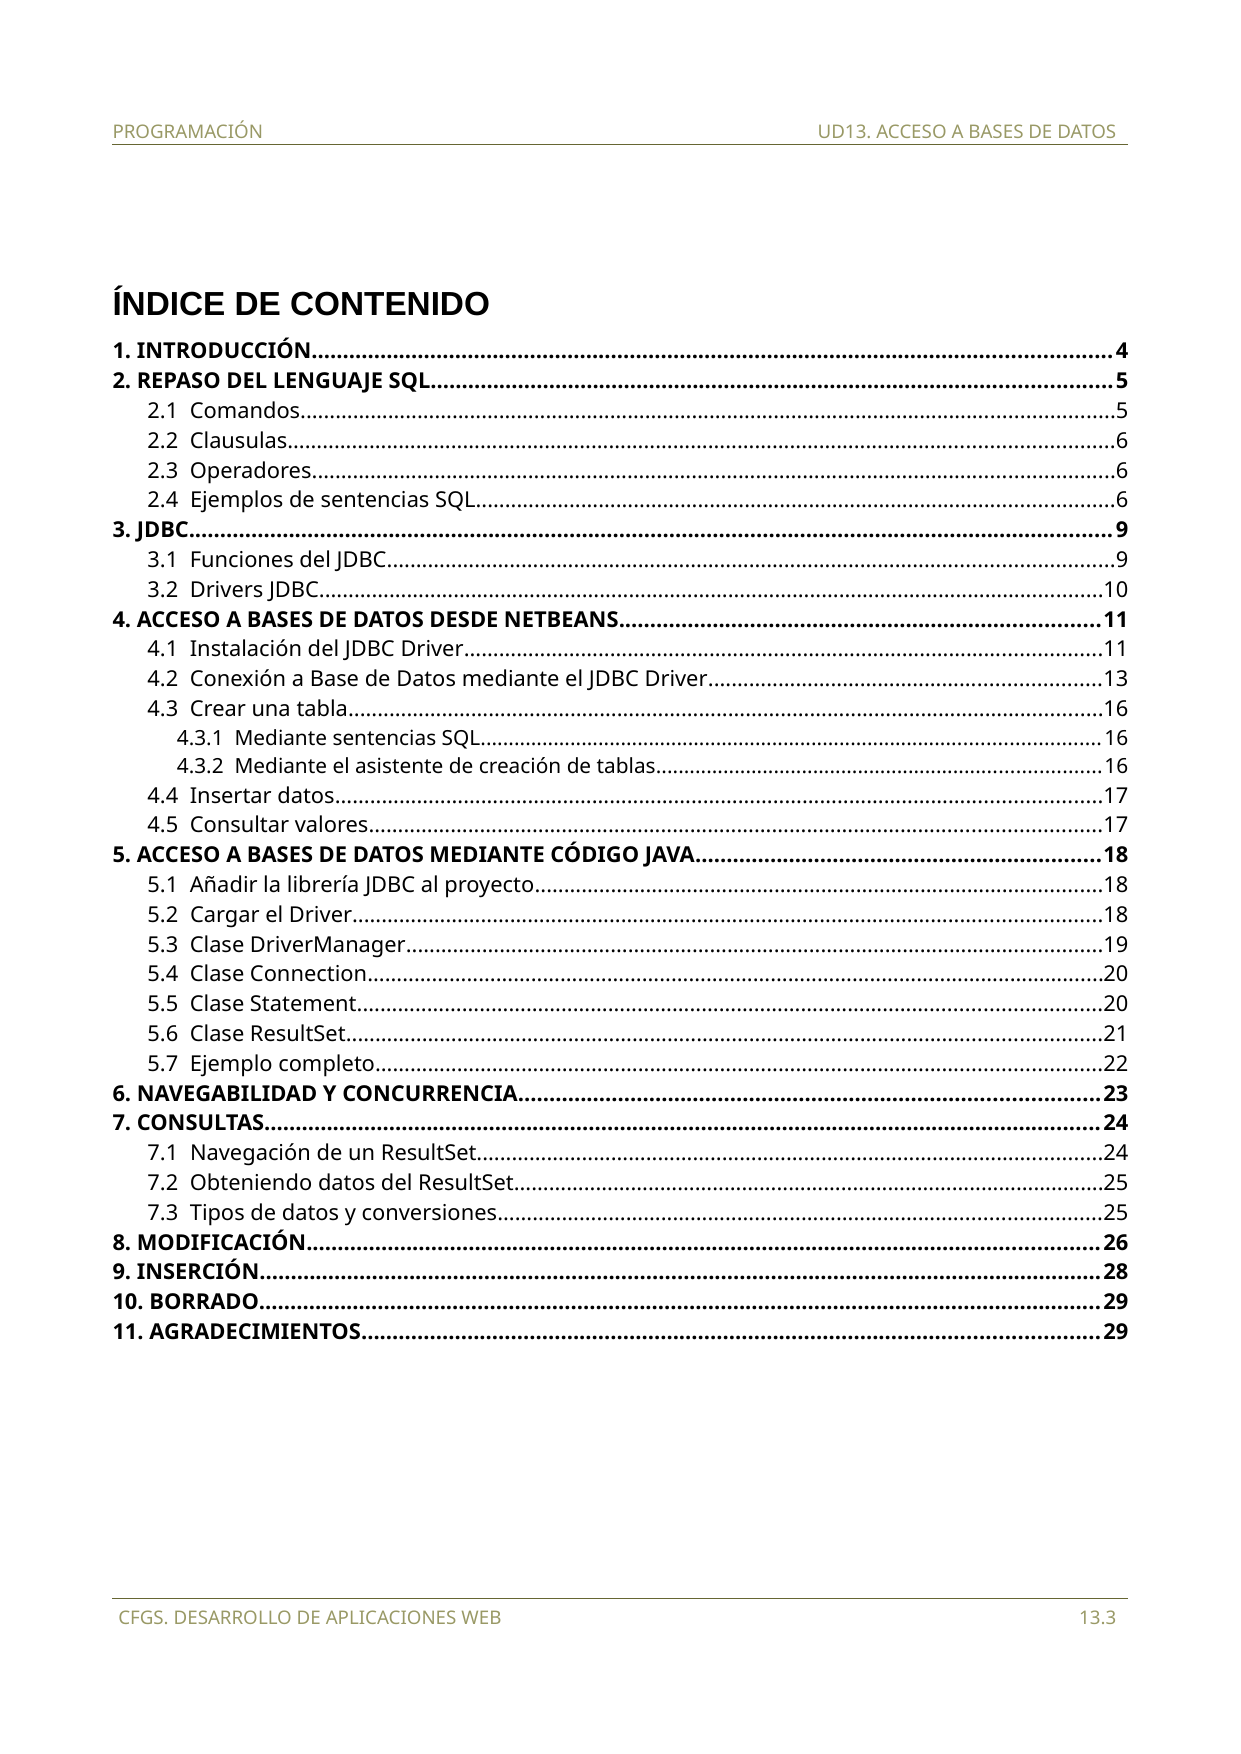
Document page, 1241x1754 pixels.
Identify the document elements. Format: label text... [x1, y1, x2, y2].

text 10. BORRADO 29 [112, 1286, 1128, 1316]
text 4. ACCESO A BASES DE DATOS DESDE NETBEANS 11 [112, 603, 1128, 633]
text 2.4 Ejemplos de sentencias SQL 6 [142, 484, 1128, 514]
text 4.1 Instalación del JDBC Driver 11 [142, 633, 1128, 663]
text 4.5 Consultar valores 17 [142, 809, 1128, 839]
text 6. NAVEGABILIDAD Y CONCURRENCIA 23 [112, 1077, 1128, 1107]
text 3.2 Drivers JDBC 10 [142, 574, 1128, 603]
text 3.1 Funciones del JDBC 9 [142, 544, 1128, 574]
text 5.2 Cargar el Driver 18 [142, 899, 1128, 928]
text 2.2 Clausulas 6 [142, 425, 1128, 454]
text 4.3.1 Mediante sentencias SQL 16 [171, 723, 1128, 751]
text 5.6 Clase ResultSet 21 [142, 1018, 1128, 1048]
text 7. CONSULTAS 24 [112, 1107, 1128, 1137]
text 11. AGRADECIMIENTOS 29 [112, 1316, 1128, 1346]
subtitle Índice de contenido [112, 284, 1128, 323]
text 2.1 Comandos 5 [142, 395, 1128, 425]
text 5.3 Clase DriverManager 19 [142, 928, 1128, 958]
text 5. ACCESO A BASES DE DATOS MEDIANTE CÓDIGO JAVA 18 [112, 839, 1128, 869]
text 5.4 Clase Connection 20 [142, 958, 1128, 988]
text 5.5 Clase Statement 20 [142, 988, 1128, 1018]
text 4.2 Conexión a Base de Datos mediante el JDBC Driver 13 [142, 663, 1128, 693]
text 4.4 Insertar datos 17 [142, 779, 1128, 809]
text 9. INSERCIÓN 28 [112, 1256, 1128, 1286]
text 4.3 Crear una tabla 16 [142, 693, 1128, 723]
text 7.2 Obteniendo datos del ResultSet 25 [142, 1167, 1128, 1197]
text 7.3 Tipos de datos y conversiones 25 [142, 1197, 1128, 1226]
text 4.3.2 Mediante el asistente de creación de tablas 16 [171, 751, 1128, 779]
text 2.3 Operadores 6 [142, 454, 1128, 484]
text 5.7 Ejemplo completo 22 [142, 1048, 1128, 1077]
text 3. JDBC 9 [112, 514, 1128, 544]
text 7.1 Navegación de un ResultSet 24 [142, 1137, 1128, 1167]
text 8. MODIFICACIÓN 26 [112, 1226, 1128, 1256]
text 5.1 Añadir la librería JDBC al proyecto 18 [142, 869, 1128, 899]
text 2. REPASO DEL LENGUAJE SQL 5 [112, 365, 1128, 395]
text 1. INTRODUCCIÓN 4 [112, 335, 1128, 365]
